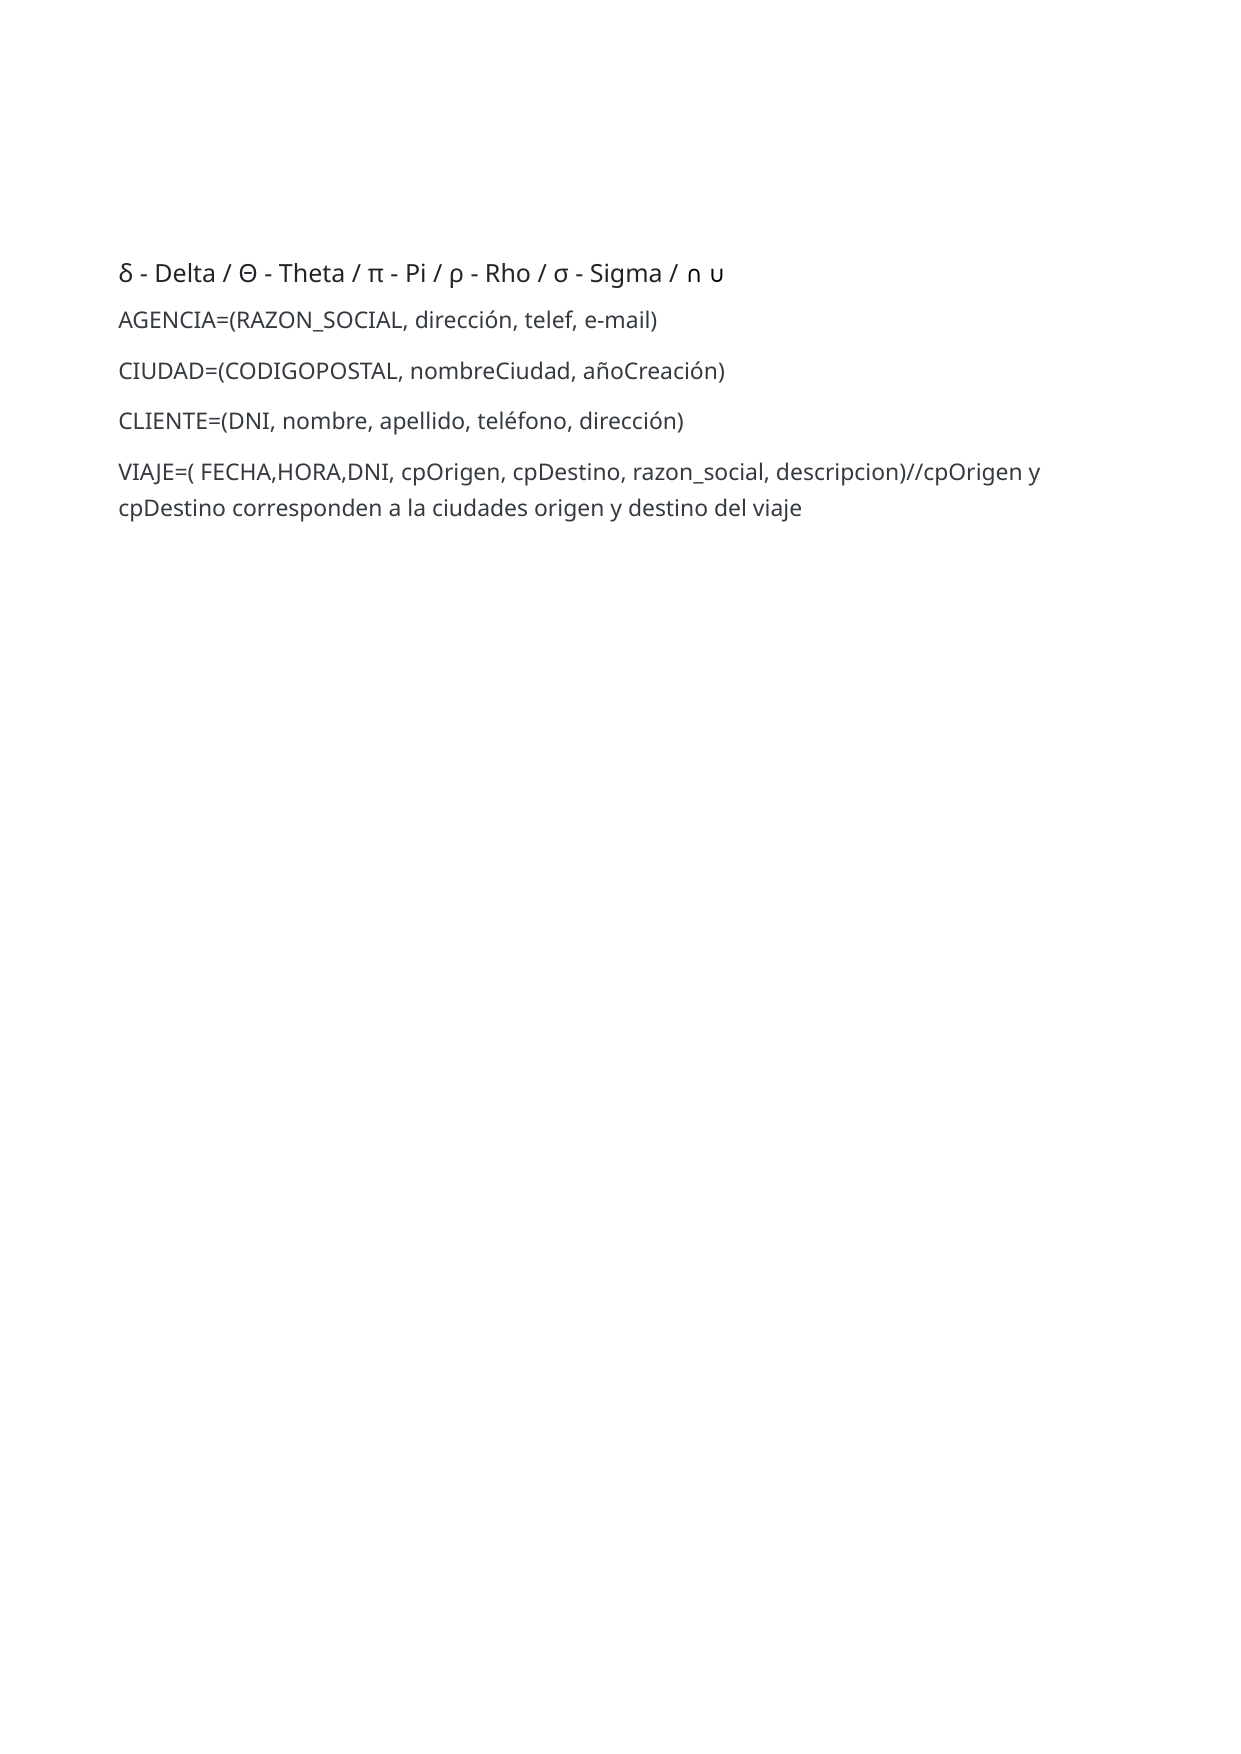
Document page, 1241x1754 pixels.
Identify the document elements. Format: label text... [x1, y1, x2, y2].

text VIAJE=( FECHA,HORA,DNI, cpOrigen, cpDestino, razon_social, descripcion)//cpOrigen y cpDestino corresponden a la ciudades origen y destino del viaje [118, 456, 1122, 523]
text CLIENTE=(DNI, nombre, apellido, teléfono, dirección) [118, 405, 1122, 437]
text δ - Delta / Θ - Theta / π - Pi / ρ - Rho / σ - Sigma / ∩ ∪ [118, 256, 1122, 290]
text AGENCIA=(RAZON_SOCIAL, dirección, telef, e-mail) [118, 304, 1122, 336]
text CIUDAD=(CODIGOPOSTAL, nombreCiudad, añoCreación) [118, 355, 1122, 386]
